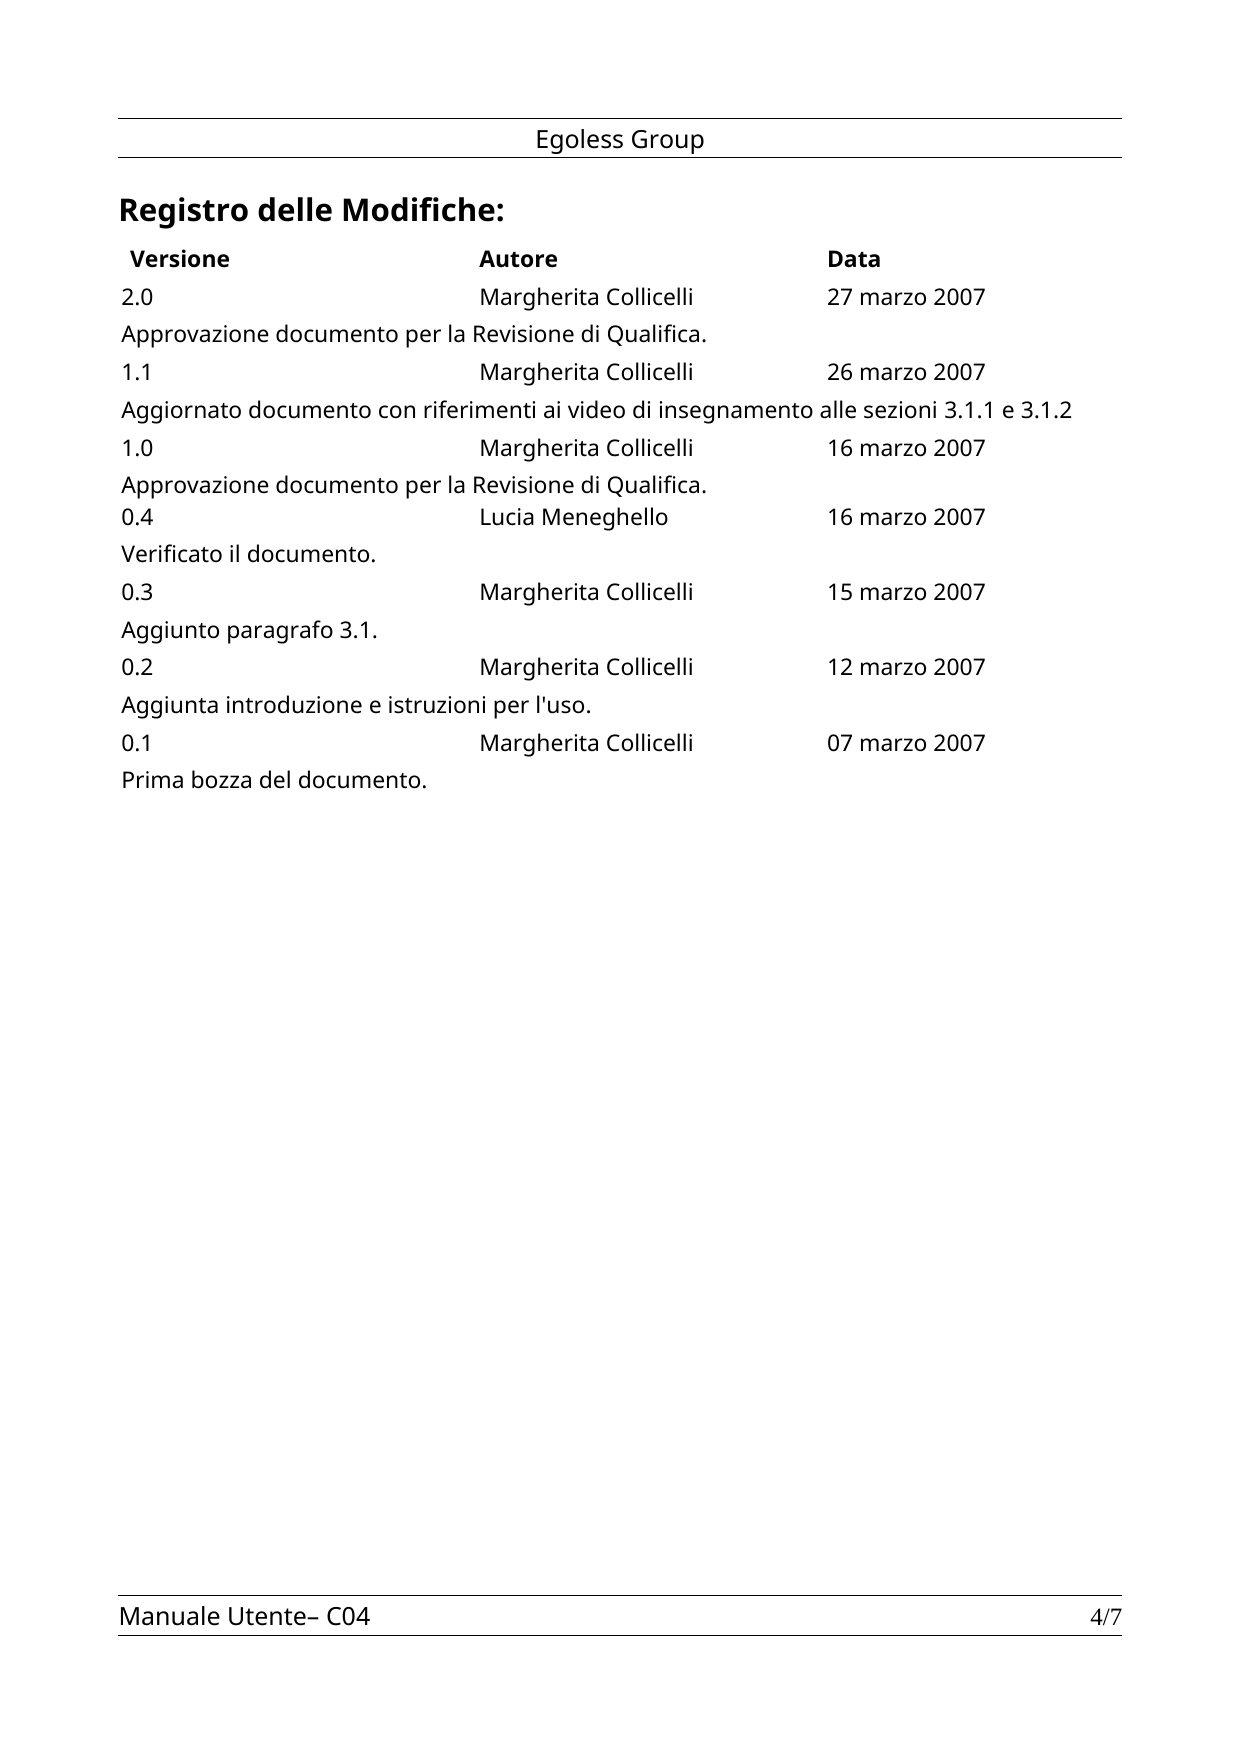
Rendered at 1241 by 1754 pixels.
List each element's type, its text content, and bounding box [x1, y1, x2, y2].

list 1.0 Margherita Collicelli 16 marzo 2007 [121, 432, 1122, 463]
list Approvazione documento per la Revisione di Qualifica. [121, 318, 1122, 350]
list Prima bozza del documento. [121, 764, 1122, 796]
list 1.1 Margherita Collicelli 26 marzo 2007 [121, 356, 1122, 387]
list Verificato il documento. [121, 538, 1122, 569]
list 0.1 Margherita Collicelli 07 marzo 2007 [121, 727, 1122, 758]
list Aggiunto paragrafo 3.1. [121, 614, 1122, 645]
list Aggiunta introduzione e istruzioni per l'uso. [121, 689, 1122, 720]
list Approvazione documento per la Revisione di Qualifica. [121, 469, 1122, 501]
list Versione Autore Data [121, 243, 1122, 274]
list Aggiornato documento con riferimenti ai video di insegnamento alle sezioni 3.1.1 e 3.1.2 [121, 394, 1122, 425]
list 2.0 Margherita Collicelli 27 marzo 2007 [121, 281, 1122, 312]
text Registro delle Modifiche: [118, 188, 1122, 231]
list 0.2 Margherita Collicelli 12 marzo 2007 [121, 651, 1122, 683]
list 0.3 Margherita Collicelli 15 marzo 2007 [121, 576, 1122, 607]
list 0.4 Lucia Meneghello 16 marzo 2007 [121, 501, 1122, 532]
